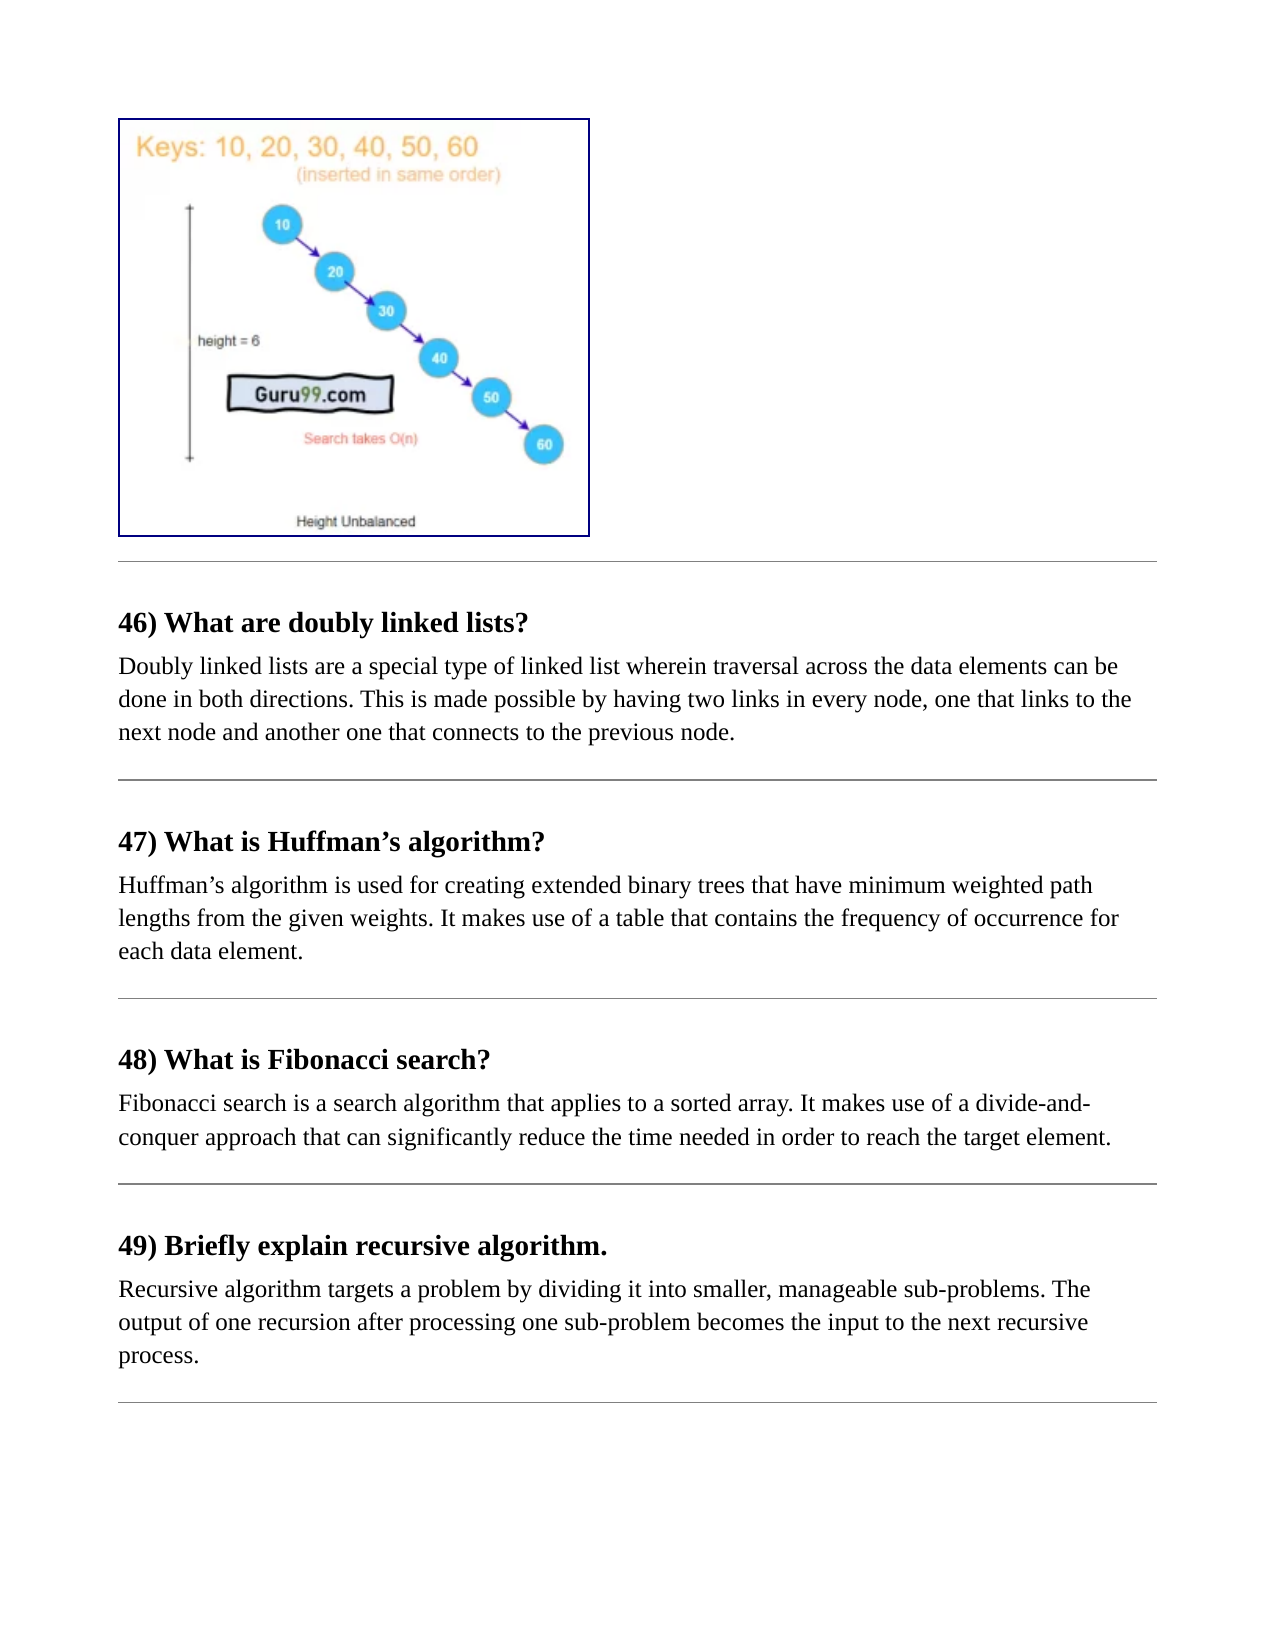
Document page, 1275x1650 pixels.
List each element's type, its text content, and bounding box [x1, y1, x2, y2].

subtitle 48) What is Fibonacci search? [118, 1042, 1157, 1076]
text Recursive algorithm targets a problem by dividing it into smaller, manageable sub-problems. The output of one recursion after processing one sub-problem becomes the input to the next recursive process. [118, 1274, 1157, 1369]
subtitle 46) What are doubly linked lists? [118, 605, 1157, 639]
text Fibonacci search is a search algorithm that applies to a sorted array. It makes use of a divide-and-conquer approach that can significantly reduce the time needed in order to reach the target element. [118, 1088, 1157, 1150]
subtitle 47) What is Huffman’s algorithm? [118, 824, 1157, 857]
text Huffman’s algorithm is used for creating extended binary trees that have minimum weighted path lengths from the given weights. It makes use of a table that contains the frequency of occurrence for each data element. [118, 870, 1157, 965]
picture [120, 120, 588, 535]
text Doubly linked lists are a special type of linked list wherein traversal across the data elements can be done in both directions. This is made possible by having two links in every node, one that links to the next node and another one that connects to the previous node. [118, 651, 1157, 746]
subtitle 49) Briefly explain recursive algorithm. [118, 1228, 1157, 1262]
